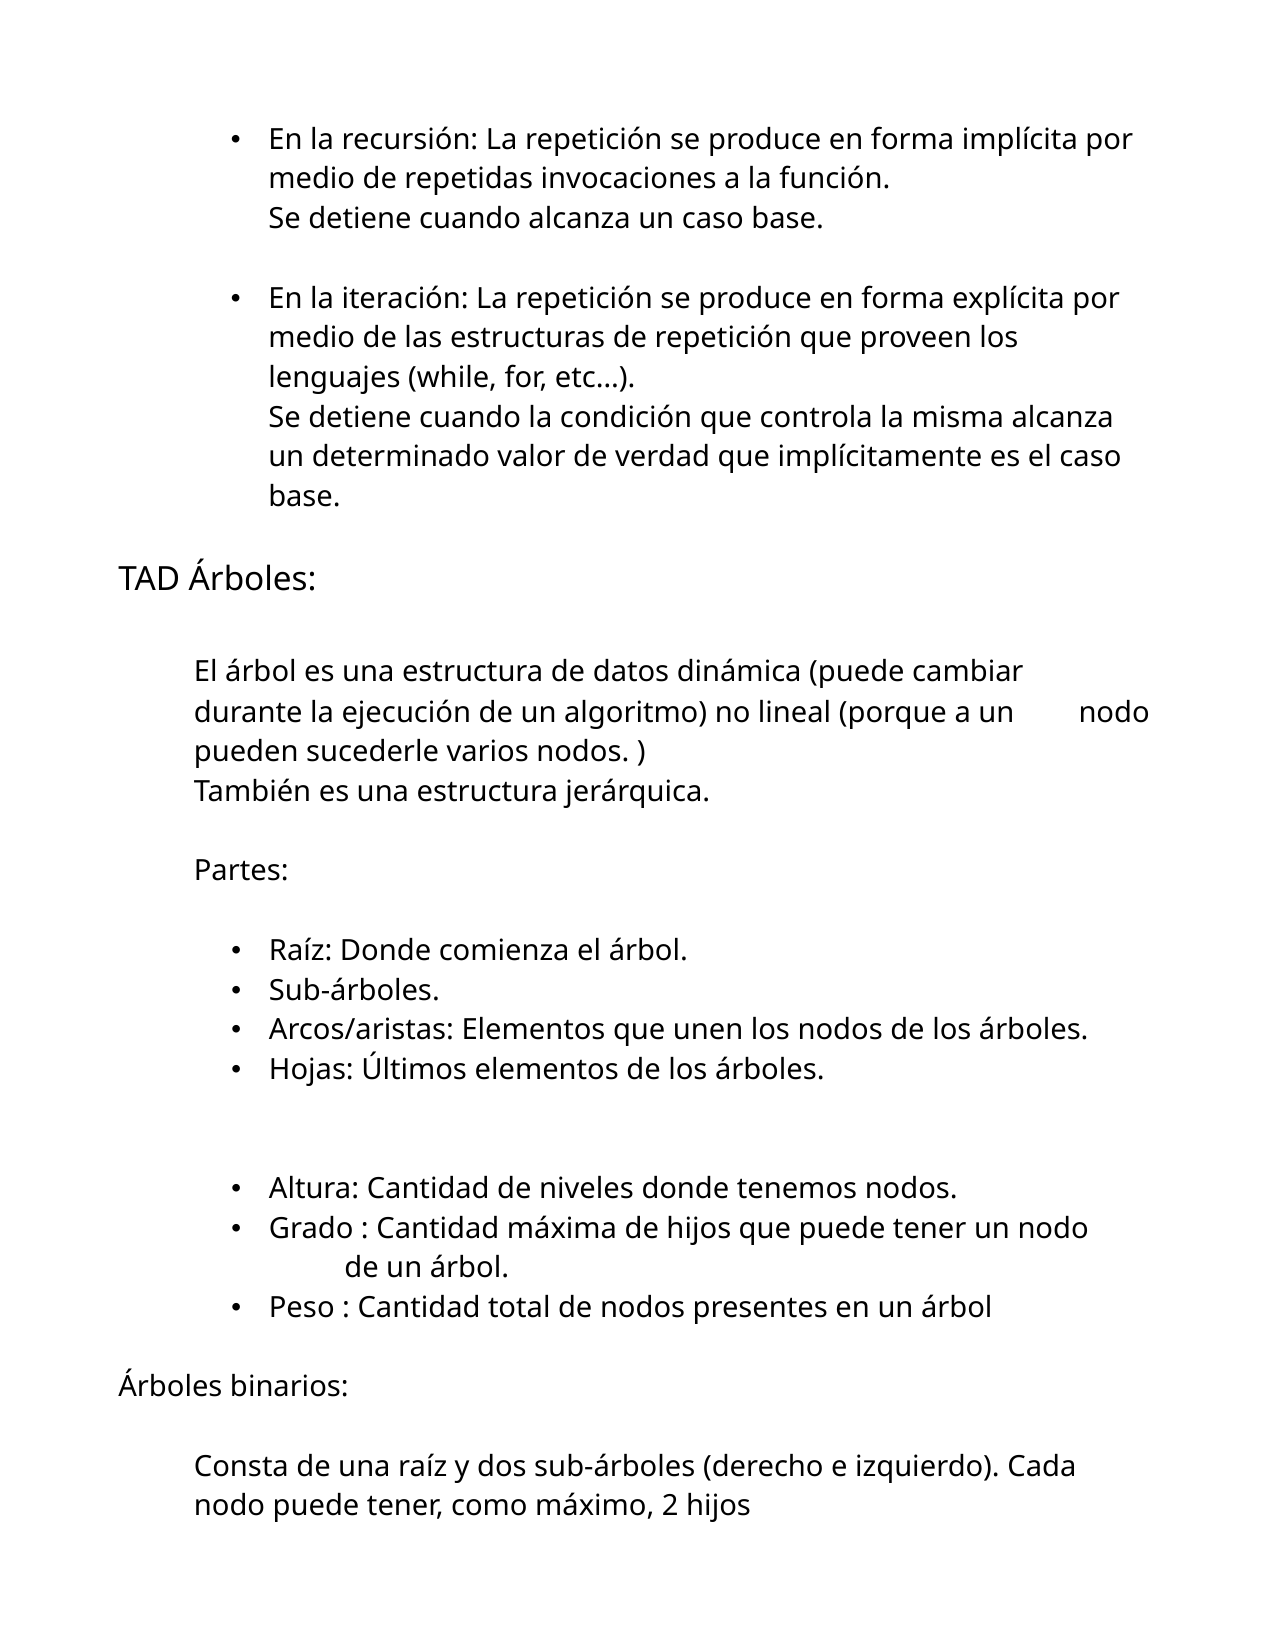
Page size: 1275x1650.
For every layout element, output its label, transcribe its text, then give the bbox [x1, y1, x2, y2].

list Grado : Cantidad máxima de hijos que puede tener un nodo de un árbol. [231, 1207, 1157, 1286]
list Raíz: Donde comienza el árbol. [231, 929, 1157, 969]
list En la iteración: La repetición se produce en forma explícita por medio de las estructuras de repetición que proveen los lenguajes (while, for, etc…). [231, 277, 1157, 396]
list Se detiene cuando la condición que controla la misma alcanza un determinado valor de verdad que implícitamente es el caso base. [231, 396, 1157, 515]
list Arcos/aristas: Elementos que unen los nodos de los árboles. [231, 1008, 1157, 1048]
list En la recursión: La repetición se produce en forma implícita por medio de repetidas invocaciones a la función. [231, 118, 1157, 197]
text Partes: [118, 850, 1157, 889]
text Árboles binarios: [118, 1366, 1157, 1405]
list Sub-árboles. [231, 969, 1157, 1008]
text TAD Árboles: [118, 555, 1157, 600]
text El árbol es una estructura de datos dinámica (puede cambiar durante la ejecución de un algoritmo) no lineal (porque a un nodo pueden sucederle varios nodos. ) [118, 646, 1157, 770]
text También es una estructura jerárquica. [118, 770, 1157, 810]
list Altura: Cantidad de niveles donde tenemos nodos. [231, 1167, 1157, 1207]
list Hojas: Últimos elementos de los árboles. [231, 1048, 1157, 1088]
text Consta de una raíz y dos sub-árboles (derecho e izquierdo). Cada nodo puede tener, como máximo, 2 hijos [118, 1445, 1157, 1524]
list Se detiene cuando alcanza un caso base. [231, 197, 1157, 237]
list Peso : Cantidad total de nodos presentes en un árbol [231, 1286, 1157, 1326]
